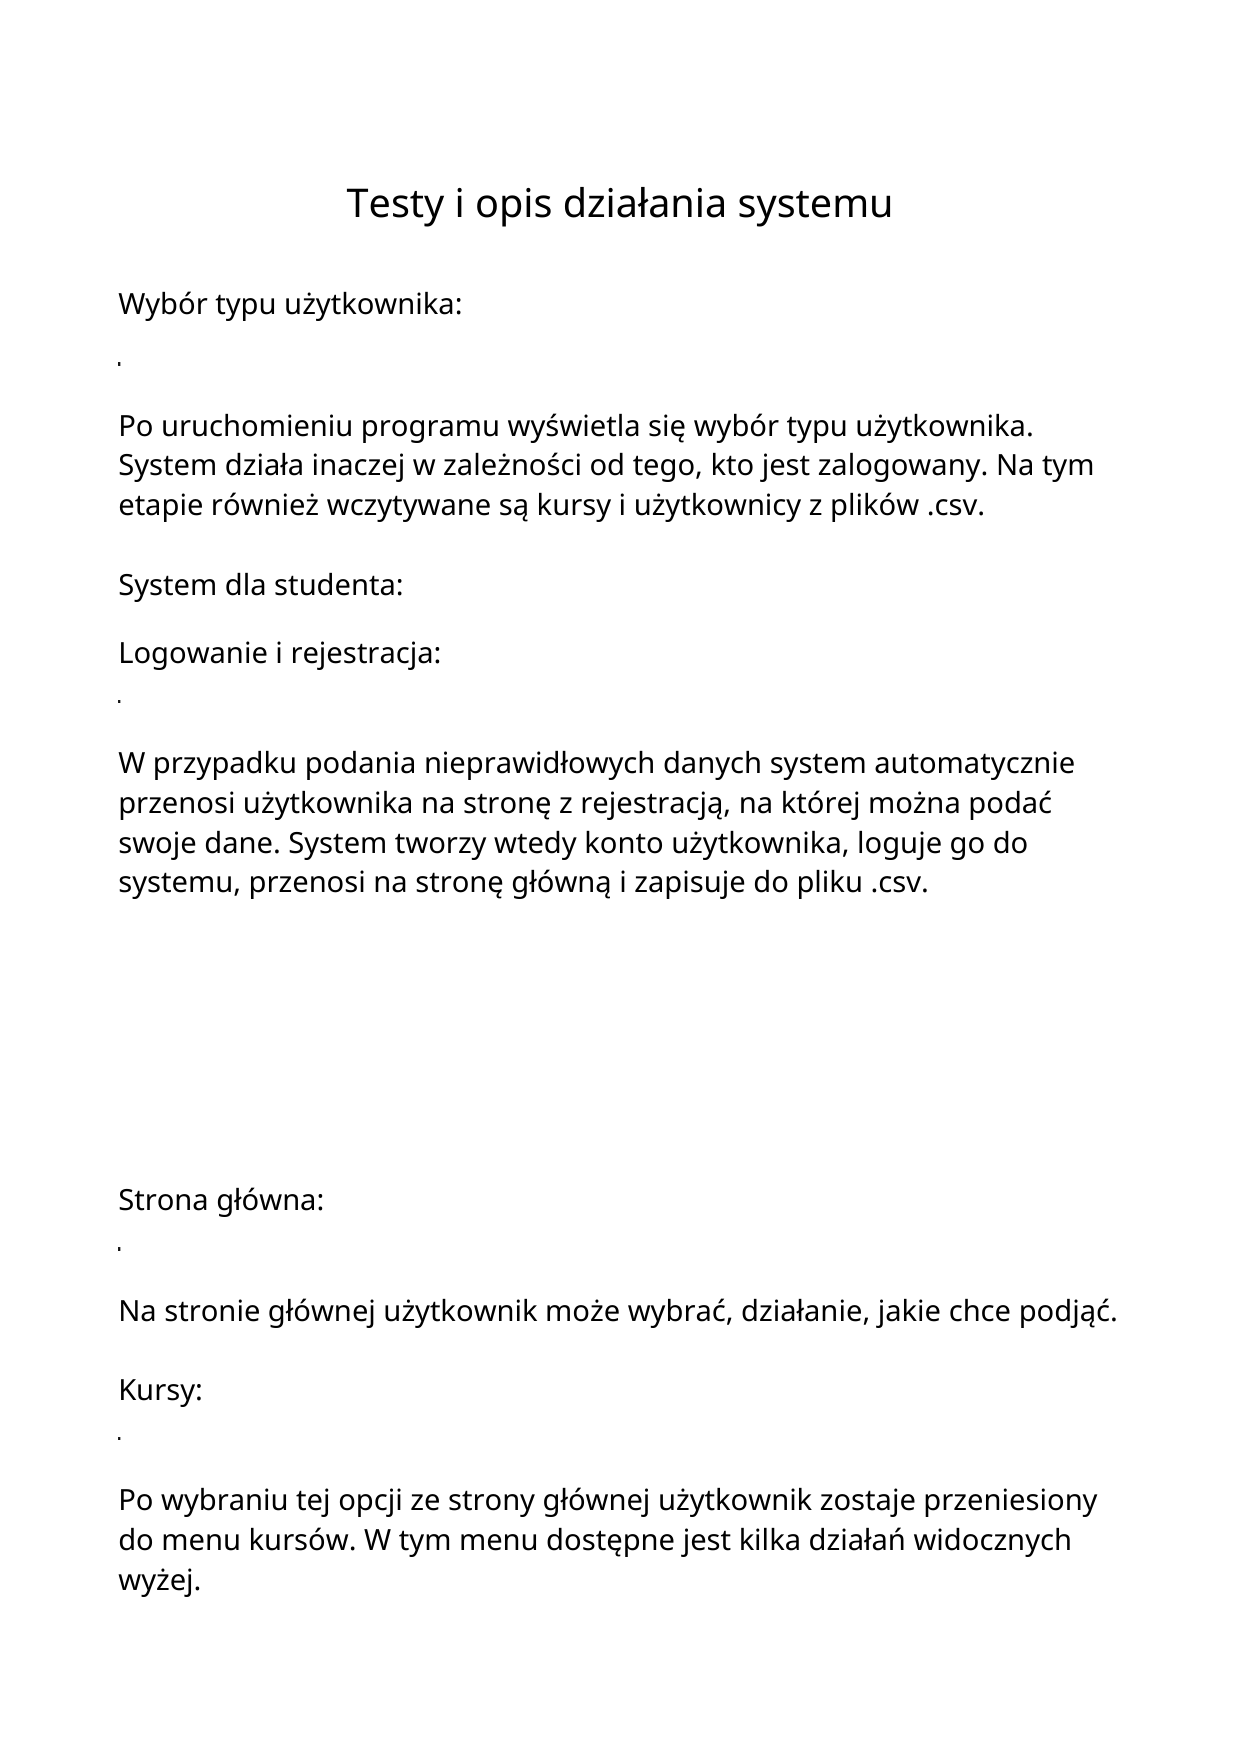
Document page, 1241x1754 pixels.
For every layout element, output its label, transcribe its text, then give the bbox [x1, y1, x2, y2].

text Po wybraniu tej opcji ze strony głównej użytkownik zostaje przeniesiony do menu kursów. W tym menu dostępne jest kilka działań widocznych wyżej. [118, 1480, 1122, 1599]
text System dla studenta: [118, 564, 1122, 603]
text W przypadku podania nieprawidłowych danych system automatycznie przenosi użytkownika na stronę z rejestracją, na której można podać swoje dane. System tworzy wtedy konto użytkownika, loguje go do systemu, przenosi na stronę główną i zapisuje do pliku .csv. [118, 743, 1122, 901]
text Strona główna: [118, 1179, 1122, 1219]
text Na stronie głównej użytkownik może wybrać, działanie, jakie chce podjąć. [118, 1290, 1122, 1329]
text Kursy: [118, 1369, 1122, 1409]
text Testy i opis działania systemu [118, 176, 1122, 229]
text Wybór typu użytkownika: [118, 283, 1122, 323]
text Logowanie i rejestracja: [118, 632, 1122, 672]
text Po uruchomieniu programu wyświetla się wybór typu użytkownika. System działa inaczej w zależności od tego, kto jest zalogowany. Na tym etapie również wczytywane są kursy i użytkownicy z plików .csv. [118, 405, 1122, 524]
